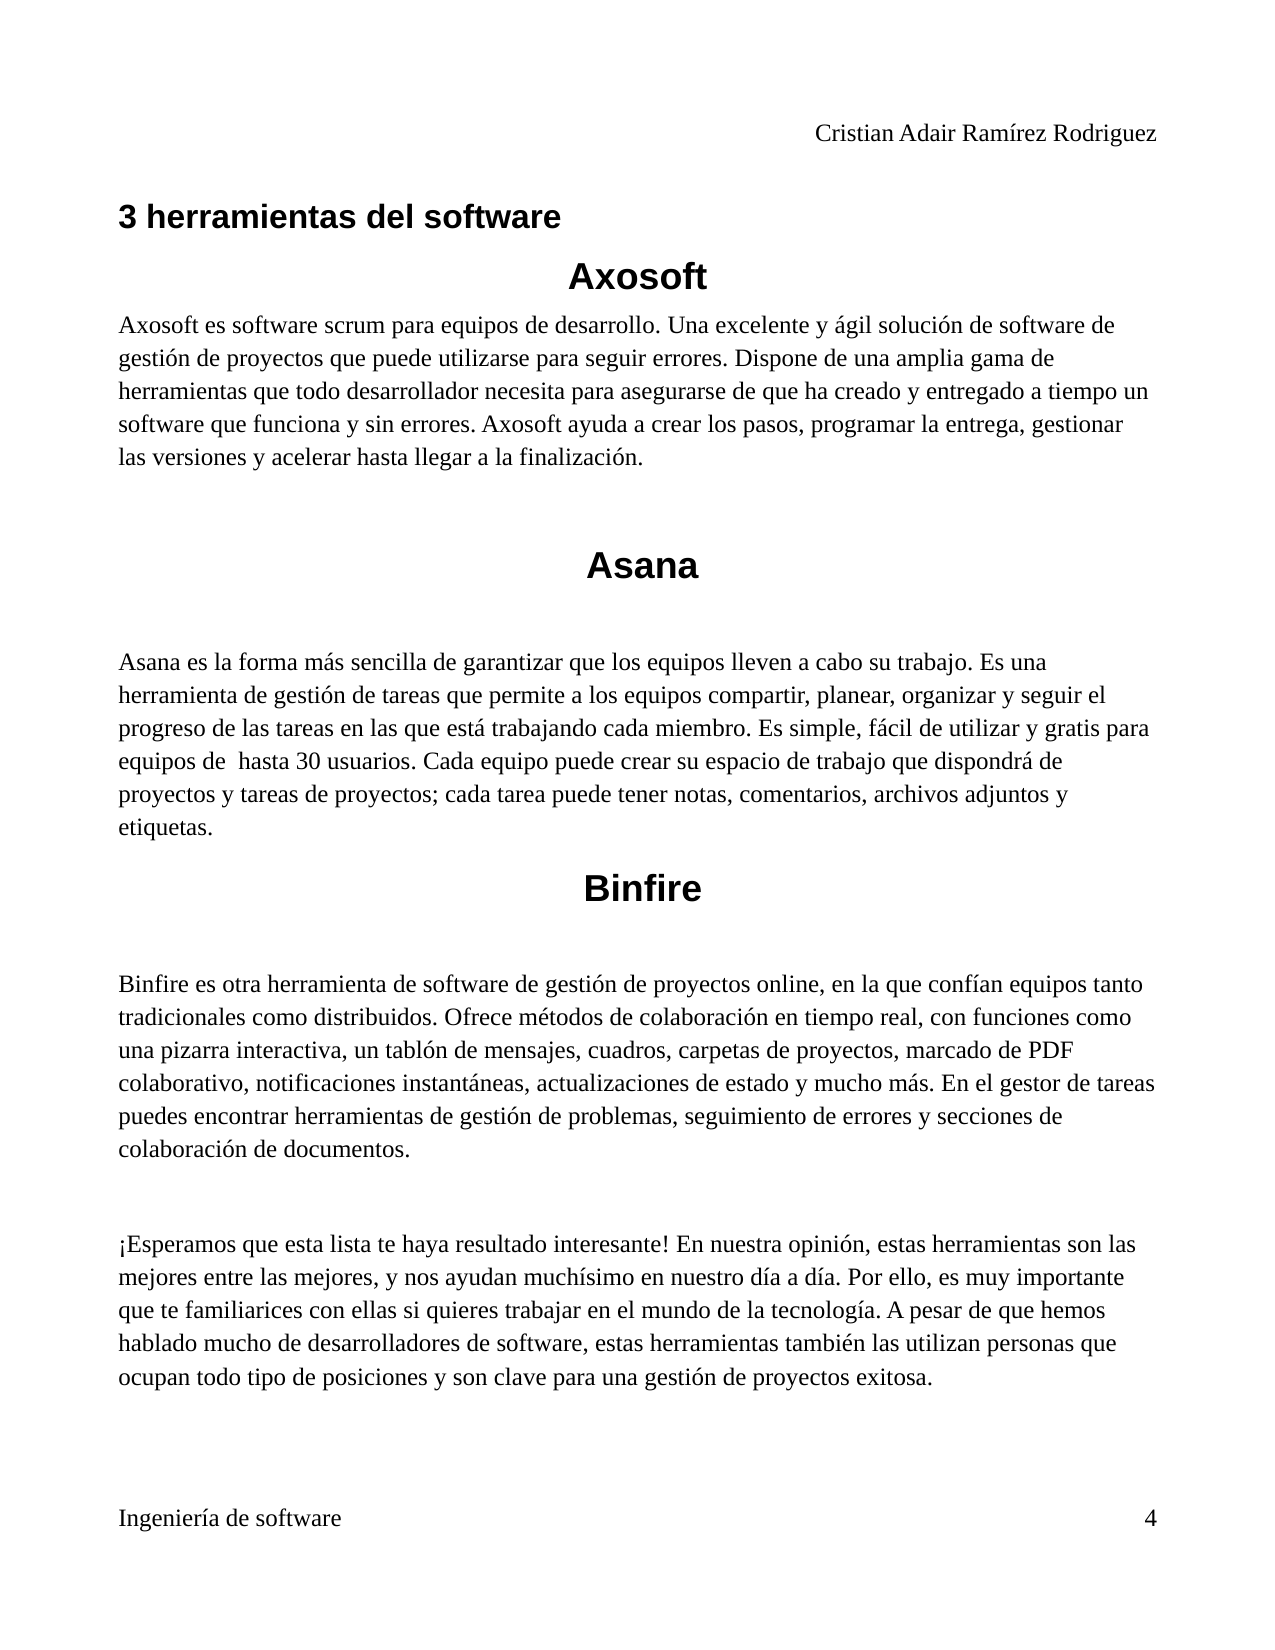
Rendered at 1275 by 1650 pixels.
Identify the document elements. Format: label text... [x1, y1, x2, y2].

subtitle Axosoft [118, 254, 1157, 298]
subtitle Asana [118, 544, 1157, 587]
subtitle Binfire [118, 866, 1157, 909]
text ¡Esperamos que esta lista te haya resultado interesante! En nuestra opinión, estas herramientas son las mejores entre las mejores, y nos ayudan muchísimo en nuestro día a día. Por ello, es muy importante que te familiarices con ellas si quieres trabajar en el mundo de la tecnología. A pesar de que hemos hablado mucho de desarrolladores de software, estas herramientas también las utilizan personas que ocupan todo tipo de posiciones y son clave para una gestión de proyectos exitosa. [118, 1229, 1157, 1390]
subtitle 3 herramientas del software [118, 197, 1157, 236]
text Axosoft es software scrum para equipos de desarrollo. Una excelente y ágil solución de software de gestión de proyectos que puede utilizarse para seguir errores. Dispone de una amplia gama de herramientas que todo desarrollador necesita para asegurarse de que ha creado y entregado a tiempo un software que funciona y sin errores. Axosoft ayuda a crear los pasos, programar la entrega, gestionar las versiones y acelerar hasta llegar a la finalización. [118, 310, 1157, 471]
text Asana es la forma más sencilla de garantizar que los equipos lleven a cabo su trabajo. Es una herramienta de gestión de tareas que permite a los equipos compartir, planear, organizar y seguir el progreso de las tareas en las que está trabajando cada miembro. Es simple, fácil de utilizar y gratis para equipos de hasta 30 usuarios. Cada equipo puede crear su espacio de trabajo que dispondrá de proyectos y tareas de proyectos; cada tarea puede tener notas, comentarios, archivos adjuntos y etiquetas. [118, 647, 1157, 841]
text Binfire es otra herramienta de software de gestión de proyectos online, en la que confían equipos tanto tradicionales como distribuidos. Ofrece métodos de colaboración en tiempo real, con funciones como una pizarra interactiva, un tablón de mensajes, cuadros, carpetas de proyectos, marcado de PDF colaborativo, notificaciones instantáneas, actualizaciones de estado y mucho más. En el gestor de tareas puedes encontrar herramientas de gestión de problemas, seguimiento de errores y secciones de colaboración de documentos. [118, 969, 1157, 1163]
